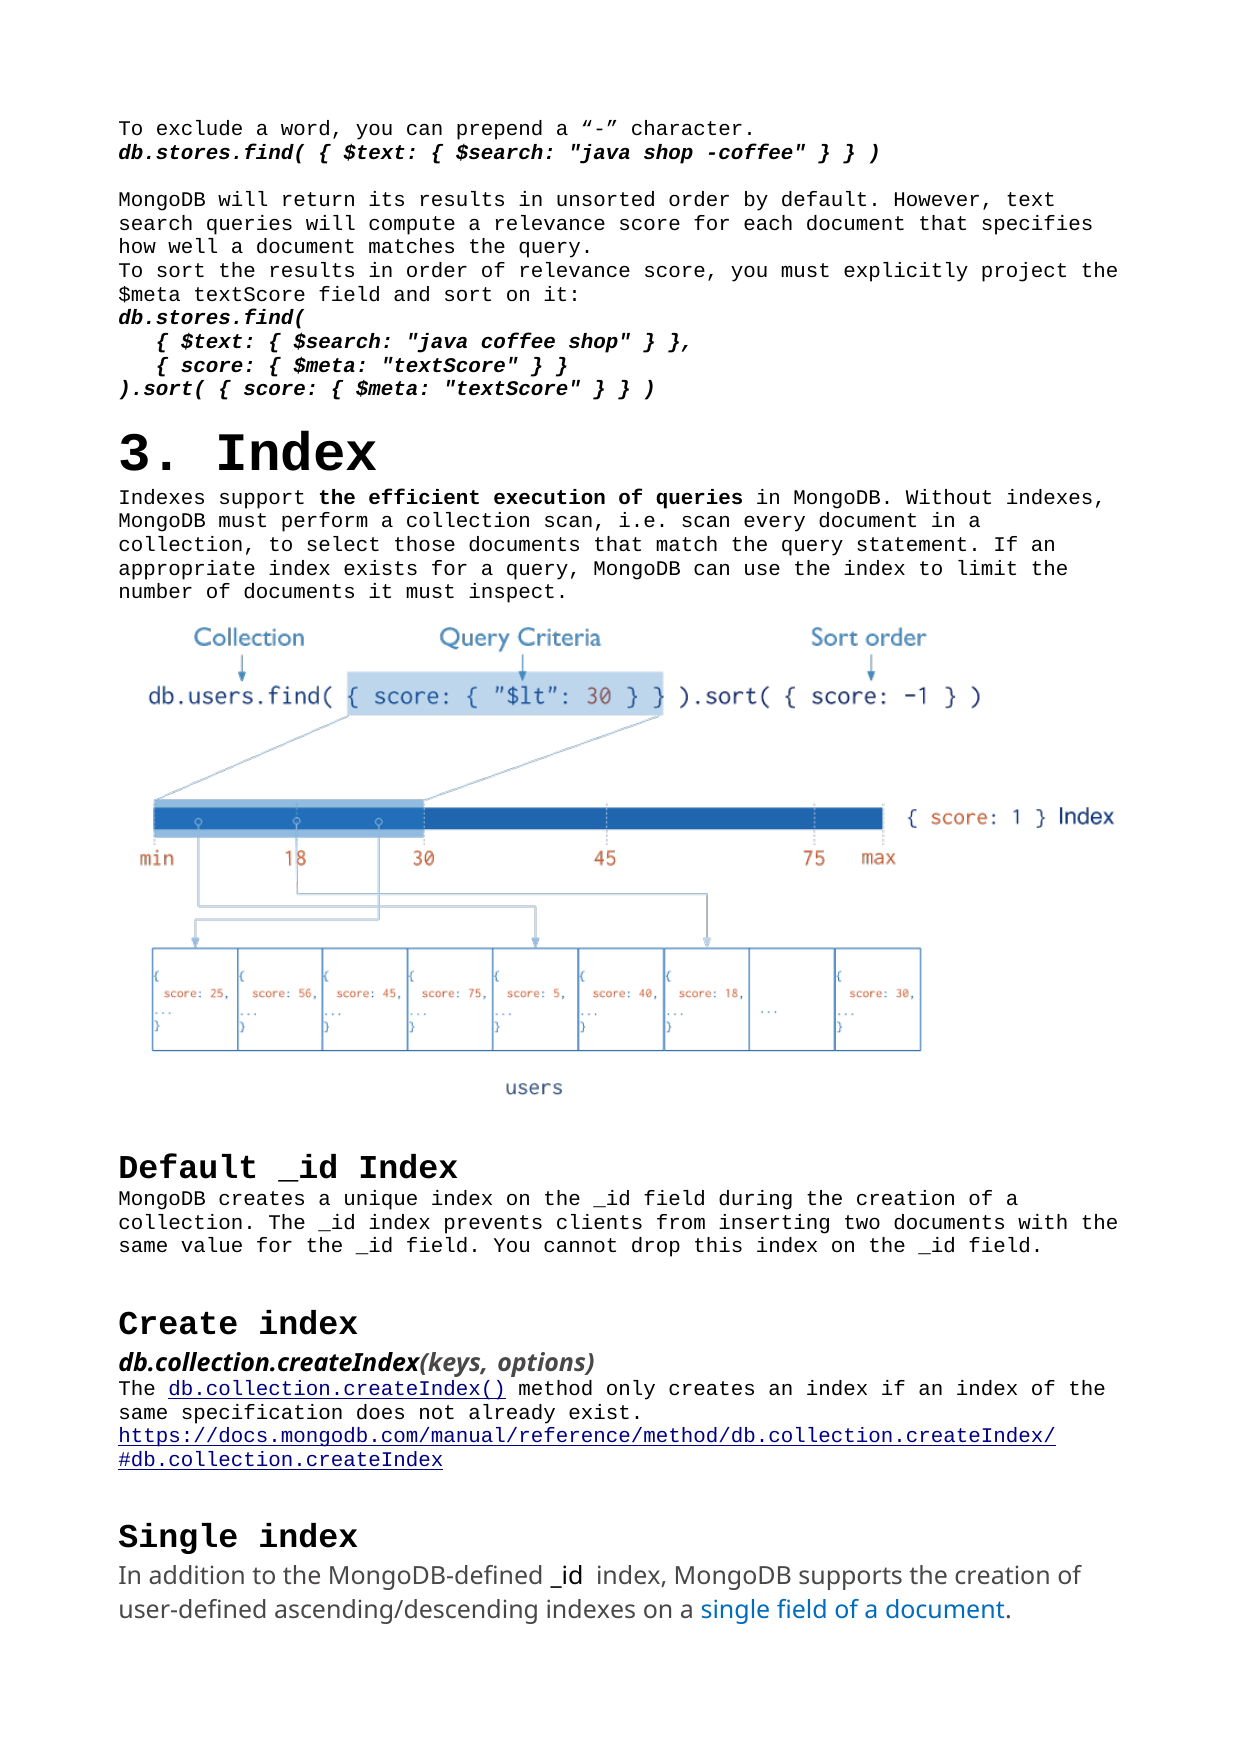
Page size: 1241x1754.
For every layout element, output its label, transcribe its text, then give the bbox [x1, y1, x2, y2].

text In addition to the MongoDB-defined _id index, MongoDB supports the creation of user-defined ascending/descending indexes on a single field of a document. [118, 1558, 1122, 1626]
text Create index [118, 1306, 1122, 1344]
text 3. Index [118, 426, 1122, 487]
text db.stores.find( [118, 307, 1122, 331]
text The db.collection.createIndex() method only creates an index if an index of the same specification does not already exist. [118, 1378, 1122, 1426]
text Default _id Index [118, 1150, 1122, 1188]
text { score: { $meta: "textScore" } } [118, 354, 1122, 378]
text Single index [118, 1520, 1122, 1558]
text db.collection.createIndex(keys, options) [118, 1344, 1122, 1378]
picture [118, 605, 1123, 1113]
text { $text: { $search: "java coffee shop" } }, [118, 331, 1122, 354]
text To sort the results in order of relevance score, you must explicitly project the $meta textScore field and sort on it: [118, 260, 1122, 307]
text Indexes support the efficient execution of queries in MongoDB. Without indexes, MongoDB must perform a collection scan, i.e. scan every document in a collection, to select those documents that match the query statement. If an appropriate index exists for a query, MongoDB can use the index to limit the number of documents it must inspect. [118, 487, 1122, 605]
text ).sort( { score: { $meta: "textScore" } } ) [118, 378, 1122, 402]
text db.stores.find( { $text: { $search: "java shop -coffee" } } ) [118, 142, 1122, 165]
text MongoDB creates a unique index on the _id field during the creation of a collection. The _id index prevents clients from inserting two documents with the same value for the _id field. You cannot drop this index on the _id field. [118, 1188, 1122, 1259]
text MongoDB will return its results in unsorted order by default. However, text search queries will compute a relevance score for each document that specifies how well a document matches the query. [118, 189, 1122, 260]
text To exclude a word, you can prepend a “-” character. [118, 118, 1122, 142]
text https://docs.mongodb.com/manual/reference/method/db.collection.createIndex/#db.collection.createIndex [118, 1426, 1122, 1473]
